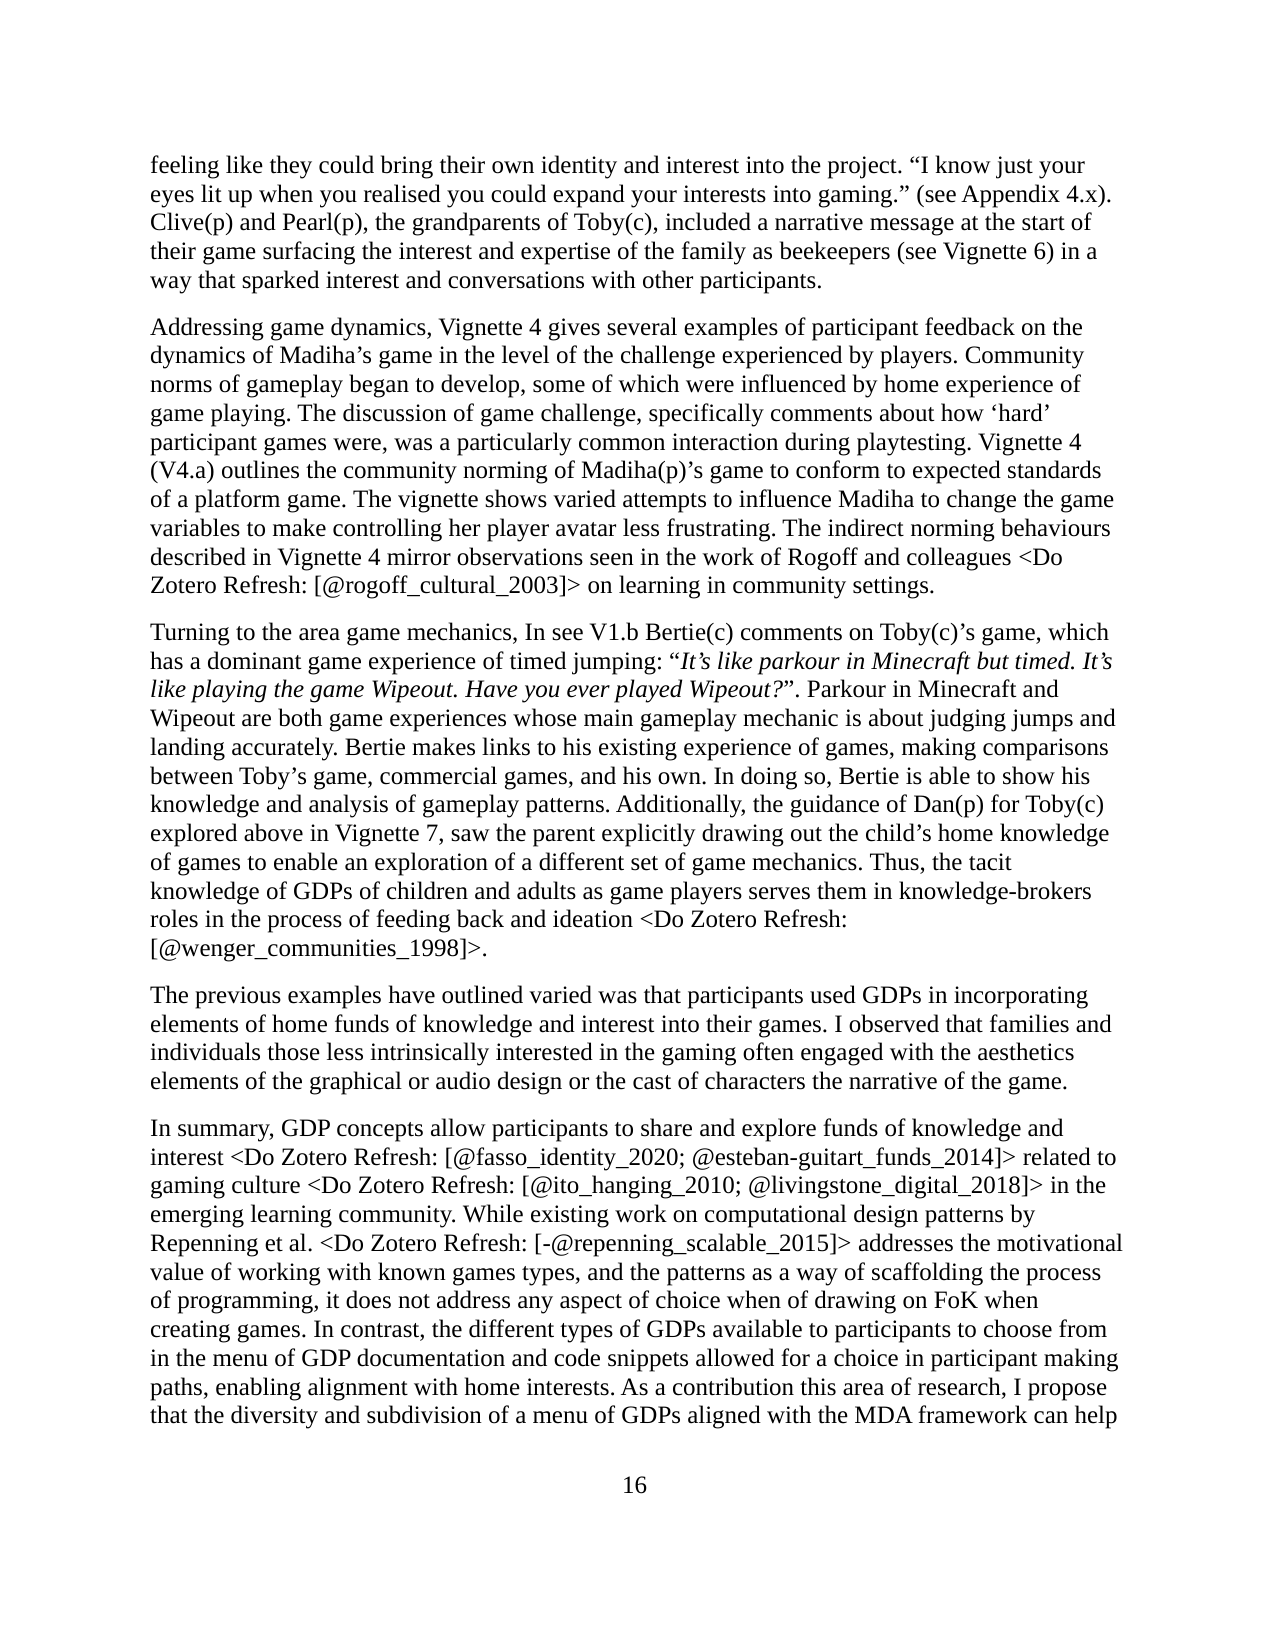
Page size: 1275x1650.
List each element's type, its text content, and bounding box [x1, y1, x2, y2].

text feeling like they could bring their own identity and interest into the project. “I know just your eyes lit up when you realised you could expand your interests into gaming.” (see Appendix 4.x). Clive(p) and Pearl(p), the grandparents of Toby(c), included a narrative message at the start of their game surfacing the interest and expertise of the family as beekeepers (see Vignette 6) in a way that sparked interest and conversations with other participants. [150, 150, 1125, 294]
text The previous examples have outlined varied was that participants used GDPs in incorporating elements of home funds of knowledge and interest into their games. I observed that families and individuals those less intrinsically interested in the gaming often engaged with the aesthetics elements of the graphical or audio design or the cast of characters the narrative of the game. [150, 980, 1125, 1095]
text Turning to the area game mechanics, In see V1.b Bertie(c) comments on Toby(c)’s game, which has a dominant game experience of timed jumping: “It’s like parkour in Minecraft but timed. It’s like playing the game Wipeout. Have you ever played Wipeout?”. Parkour in Minecraft and Wipeout are both game experiences whose main gameplay mechanic is about judging jumps and landing accurately. Bertie makes links to his existing experience of games, making comparisons between Toby’s game, commercial games, and his own. In doing so, Bertie is able to show his knowledge and analysis of gameplay patterns. Additionally, the guidance of Dan(p) for Toby(c) explored above in Vignette 7, saw the parent explicitly drawing out the child’s home knowledge of games to enable an exploration of a different set of game mechanics. Thus, the tacit knowledge of GDPs of children and adults as game players serves them in knowledge-brokers roles in the process of feeding back and ideation <Do Zotero Refresh: [@wenger_communities_1998]>. [150, 617, 1125, 962]
text In summary, GDP concepts allow participants to share and explore funds of knowledge and interest <Do Zotero Refresh: [@fasso_identity_2020; @esteban-guitart_funds_2014]> related to gaming culture <Do Zotero Refresh: [@ito_hanging_2010; @livingstone_digital_2018]> in the emerging learning community. While existing work on computational design patterns by Repenning et al. <Do Zotero Refresh: [-@repenning_scalable_2015]> addresses the motivational value of working with known games types, and the patterns as a way of scaffolding the process of programming, it does not address any aspect of choice when of drawing on FoK when creating games. In contrast, the different types of GDPs available to participants to choose from in the menu of GDP documentation and code snippets allowed for a choice in participant making paths, enabling alignment with home interests. As a contribution this area of research, I propose that the diversity and subdivision of a menu of GDPs aligned with the MDA framework can help [150, 1113, 1125, 1429]
text Addressing game dynamics, Vignette 4 gives several examples of participant feedback on the dynamics of Madiha’s game in the level of the challenge experienced by players. Community norms of gameplay began to develop, some of which were influenced by home experience of game playing. The discussion of game challenge, specifically comments about how ‘hard’ participant games were, was a particularly common interaction during playtesting. Vignette 4 (V4.a) outlines the community norming of Madiha(p)’s game to conform to expected standards of a platform game. The vignette shows varied attempts to influence Madiha to change the game variables to make controlling her player avatar less frustrating. The indirect norming behaviours described in Vignette 4 mirror observations seen in the work of Rogoff and colleagues <Do Zotero Refresh: [@rogoff_cultural_2003]> on learning in community settings. [150, 312, 1125, 599]
